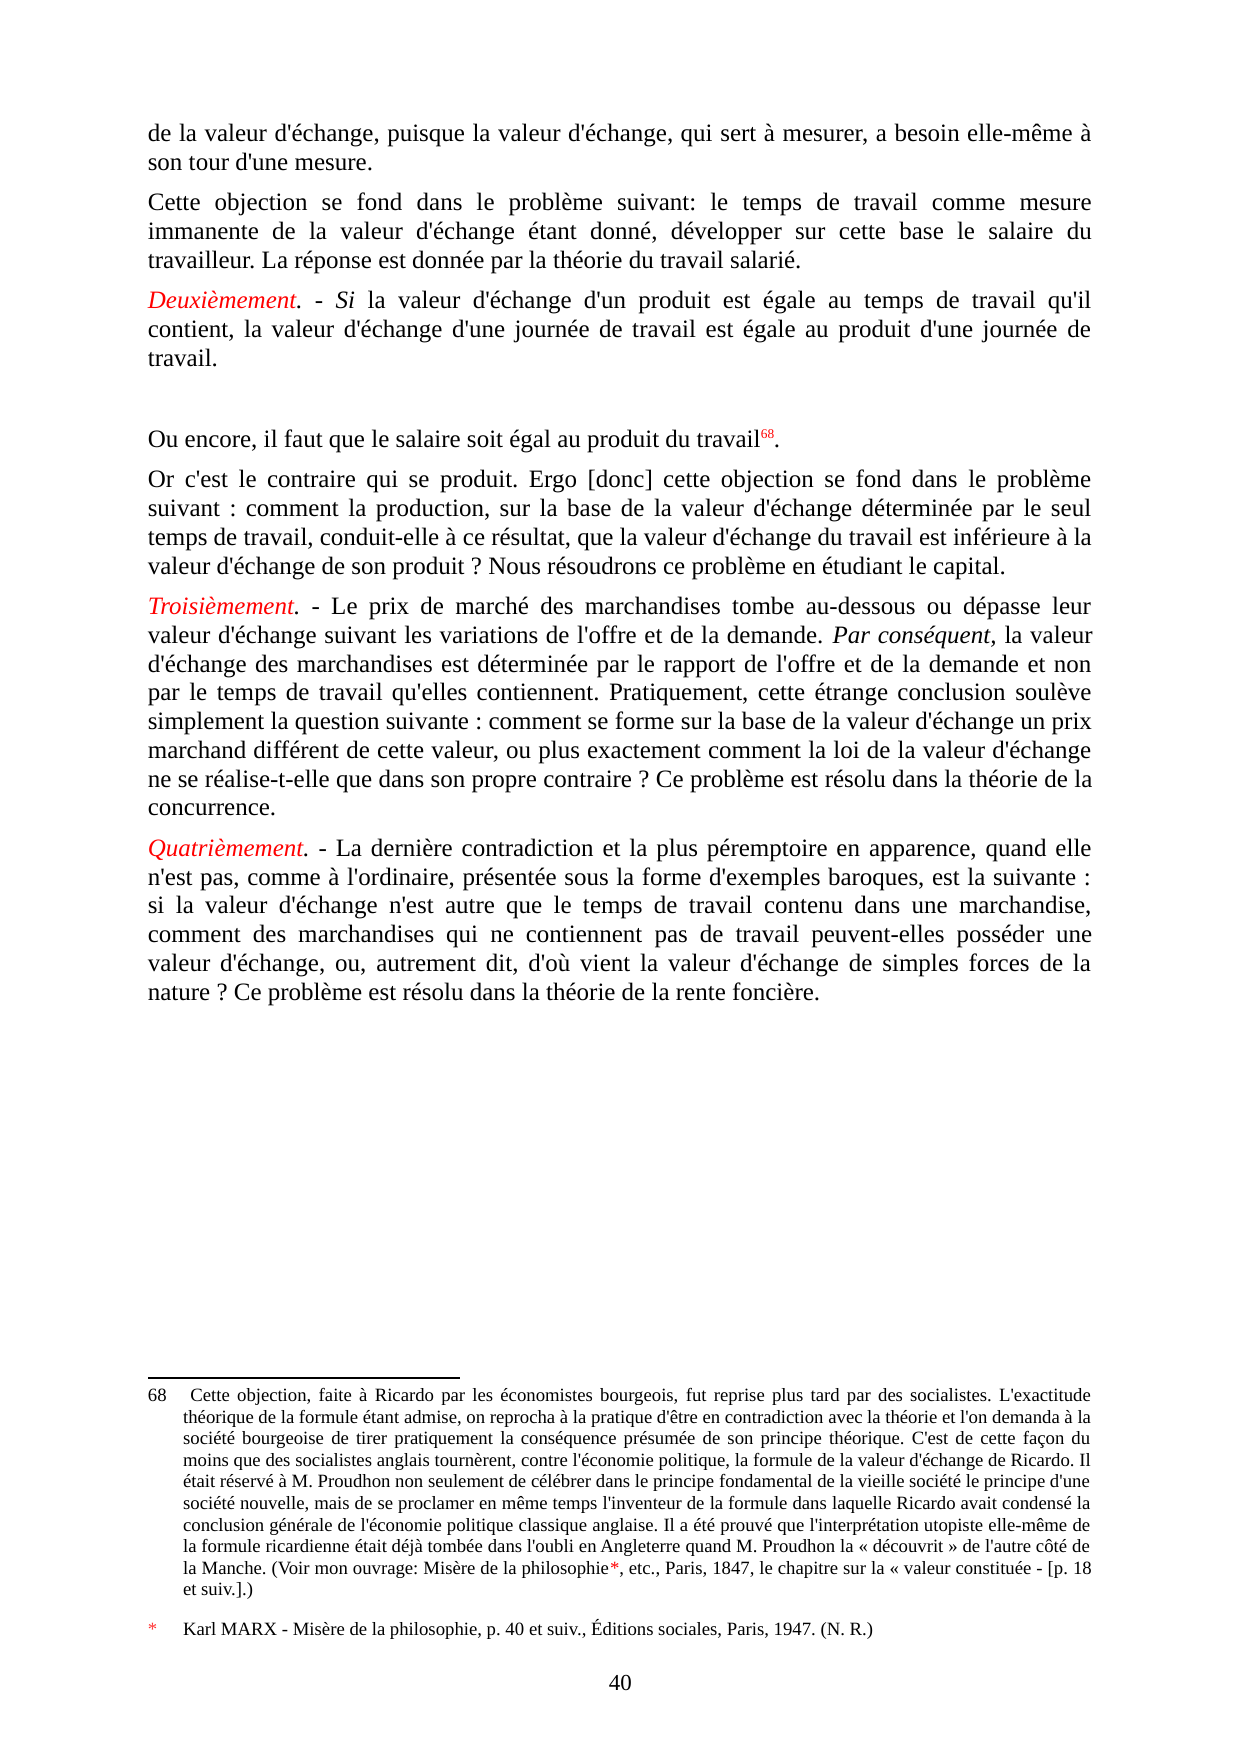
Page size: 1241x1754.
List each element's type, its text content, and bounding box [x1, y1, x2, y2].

text Or c'est le contraire qui se produit. Ergo [donc] cette objection se fond dans le problème suivant : comment la production, sur la base de la valeur d'échange déterminée par le seul temps de travail, conduit-elle à ce résultat, que la valeur d'échange du travail est inférieure à la valeur d'échange de son produit ? Nous résoudrons ce problème en étudiant le capital. [148, 464, 1093, 579]
text * Karl MARX - Misère de la philosophie, p. 40 et suiv., Éditions sociales, Paris, 1947. (N. R.) [148, 1617, 1093, 1639]
text Troisièmement. - Le prix de marché des marchandises tombe au-dessous ou dépasse leur valeur d'échange suivant les variations de l'offre et de la demande. Par conséquent, la valeur d'échange des marchandises est déterminée par le rapport de l'offre et de la demande et non par le temps de travail qu'elles contiennent. Pratiquement, cette étrange conclusion soulève simplement la question suivante : comment se forme sur la base de la valeur d'échange un prix marchand différent de cette valeur, ou plus exactement comment la loi de la valeur d'échange ne se réalise-t-elle que dans son propre contraire ? Ce problème est résolu dans la théorie de la concurrence. [148, 591, 1093, 821]
text Cette objection se fond dans le problème suivant: le temps de travail comme mesure immanente de la valeur d'échange étant donné, développer sur cette base le salaire du travailleur. La réponse est donnée par la théorie du travail salarié. [148, 187, 1093, 274]
text Ou encore, il faut que le salaire soit égal au produit du travail. [148, 424, 1093, 453]
text Deuxièmement. - Si la valeur d'échange d'un produit est égale au temps de travail qu'il contient, la valeur d'échange d'une journée de travail est égale au produit d'une journée de travail. [148, 285, 1093, 372]
text de la valeur d'échange, puisque la valeur d'échange, qui sert à mesurer, a besoin elle-même à son tour d'une mesure. [148, 118, 1093, 176]
text Quatrièmement. - La dernière contradiction et la plus péremptoire en apparence, quand elle n'est pas, comme à l'ordinaire, présentée sous la forme d'exemples baroques, est la suivante : si la valeur d'échange n'est autre que le temps de travail contenu dans une marchandise, comment des marchandises qui ne contiennent pas de travail peuvent-elles posséder une valeur d'échange, ou, autrement dit, d'où vient la valeur d'échange de simples forces de la nature ? Ce problème est résolu dans la théorie de la rente foncière. [148, 833, 1093, 1006]
text Cette objection, faite à Ricardo par les économistes bourgeois, fut reprise plus tard par des socialistes. L'exactitude théorique de la formule étant admise, on reprocha à la pratique d'être en contradiction avec la théorie et l'on demanda à la société bourgeoise de tirer pratiquement la conséquence présumée de son principe théorique. C'est de cette façon du moins que des socialistes anglais tournèrent, contre l'économie politique, la formule de la valeur d'échange de Ricardo. Il était réservé à M. Proudhon non seulement de célébrer dans le principe fondamental de la vieille société le principe d'une société nouvelle, mais de se proclamer en même temps l'inventeur de la formule dans laquelle Ricardo avait condensé la conclusion générale de l'économie politique classique anglaise. Il a été prouvé que l'interprétation utopiste elle-même de la formule ricardienne était déjà tombée dans l'oubli en Angleterre quand M. Proudhon la « découvrit » de l'autre côté de la Manche. (Voir mon ouvrage: Misère de la philosophie*, etc., Paris, 1847, le chapitre sur la « valeur constituée - [p. 18 et suiv.].) [148, 1384, 1093, 1600]
